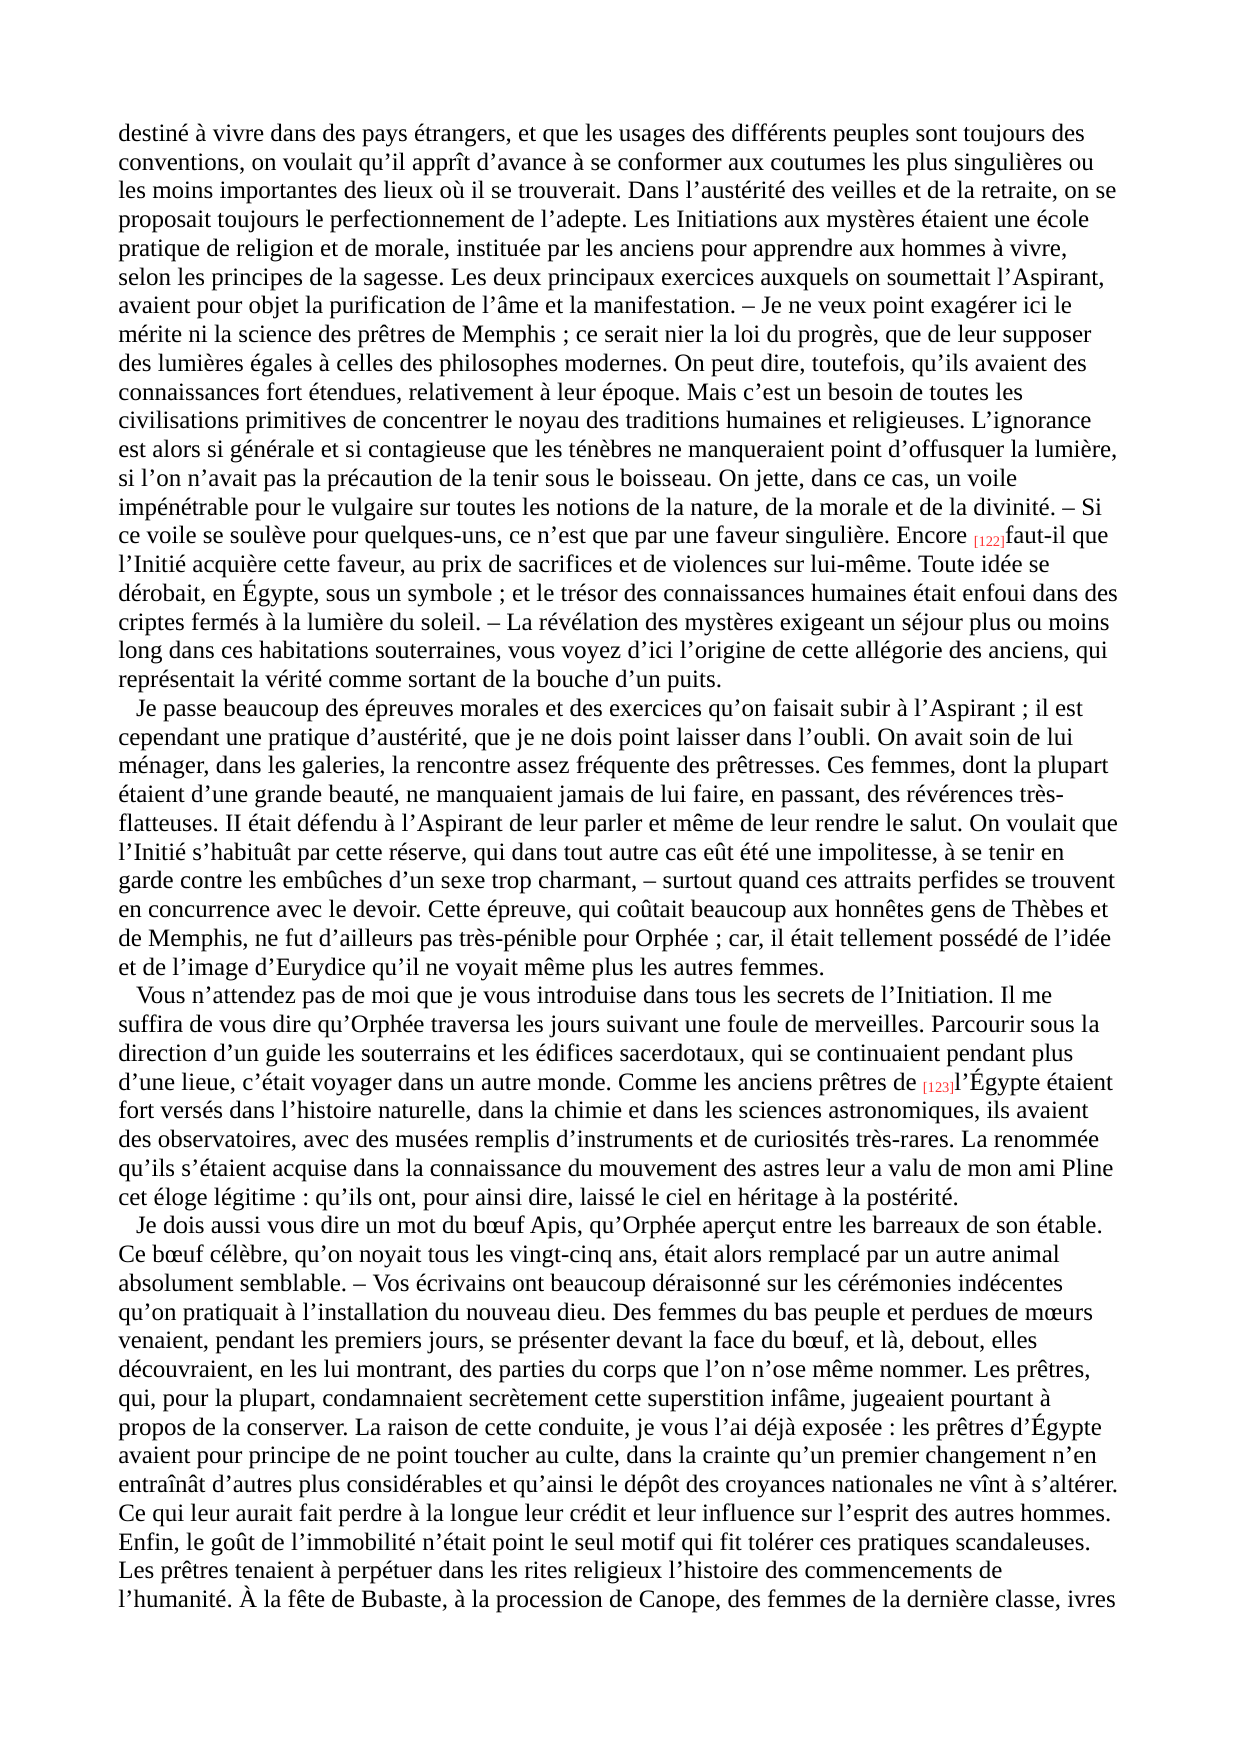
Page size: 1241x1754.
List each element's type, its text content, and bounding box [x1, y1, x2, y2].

text Je passe beaucoup des épreuves morales et des exercices qu’on faisait subir à l’Aspirant ; il est cependant une pratique d’austérité, que je ne dois point laisser dans l’oubli. On avait soin de lui ménager, dans les galeries, la rencontre assez fréquente des prêtresses. Ces femmes, dont la plupart étaient d’une grande beauté, ne manquaient jamais de lui faire, en passant, des révérences très-flatteuses. II était défendu à l’Aspirant de leur parler et même de leur rendre le salut. On voulait que l’Initié s’habituât par cette réserve, qui dans tout autre cas eût été une impolitesse, à se tenir en garde contre les embûches d’un sexe trop charmant, – surtout quand ces attraits perfides se trouvent en concurrence avec le devoir. Cette épreuve, qui coûtait beaucoup aux honnêtes gens de Thèbes et de Memphis, ne fut d’ailleurs pas très-pénible pour Orphée ; car, il était tellement possédé de l’idée et de l’image d’Eurydice qu’il ne voyait même plus les autres femmes. [118, 693, 1122, 981]
text Vous n’attendez pas de moi que je vous introduise dans tous les secrets de l’Initiation. Il me suffira de vous dire qu’Orphée traversa les jours suivant une foule de merveilles. Parcourir sous la direction d’un guide les souterrains et les édifices sacerdotaux, qui se continuaient pendant plus d’une lieue, c’était voyager dans un autre monde. Comme les anciens prêtres de [123]l’Égypte étaient fort versés dans l’histoire naturelle, dans la chimie et dans les sciences astronomiques, ils avaient des observatoires, avec des musées remplis d’instruments et de curiosités très-rares. La renommée qu’ils s’étaient acquise dans la connaissance du mouvement des astres leur a valu de mon ami Pline cet éloge légitime : qu’ils ont, pour ainsi dire, laissé le ciel en héritage à la postérité. [118, 981, 1122, 1211]
text destiné à vivre dans des pays étrangers, et que les usages des différents peuples sont toujours des conventions, on voulait qu’il apprît d’avance à se conformer aux coutumes les plus singulières ou les moins importantes des lieux où il se trouverait. Dans l’austérité des veilles et de la retraite, on se proposait toujours le perfectionnement de l’adepte. Les Initiations aux mystères étaient une école pratique de religion et de morale, instituée par les anciens pour apprendre aux hommes à vivre, selon les principes de la sagesse. Les deux principaux exercices auxquels on soumettait l’Aspirant, avaient pour objet la purification de l’âme et la manifestation. – Je ne veux point exagérer ici le mérite ni la science des prêtres de Memphis ; ce serait nier la loi du progrès, que de leur supposer des lumières égales à celles des philosophes modernes. On peut dire, toutefois, qu’ils avaient des connaissances fort étendues, relativement à leur époque. Mais c’est un besoin de toutes les civilisations primitives de concentrer le noyau des traditions humaines et religieuses. L’ignorance est alors si générale et si contagieuse que les ténèbres ne manqueraient point d’offusquer la lumière, si l’on n’avait pas la précaution de la tenir sous le boisseau. On jette, dans ce cas, un voile impénétrable pour le vulgaire sur toutes les notions de la nature, de la morale et de la divinité. – Si ce voile se soulève pour quelques-uns, ce n’est que par une faveur singulière. Encore [122]faut-il que l’Initié acquière cette faveur, au prix de sacrifices et de violences sur lui-même. Toute idée se dérobait, en Égypte, sous un symbole ; et le trésor des connaissances humaines était enfoui dans des criptes fermés à la lumière du soleil. – La révélation des mystères exigeant un séjour plus ou moins long dans ces habitations souterraines, vous voyez d’ici l’origine de cette allégorie des anciens, qui représentait la vérité comme sortant de la bouche d’un puits. [118, 118, 1122, 693]
text Je dois aussi vous dire un mot du bœuf Apis, qu’Orphée aperçut entre les barreaux de son étable. Ce bœuf célèbre, qu’on noyait tous les vingt-cinq ans, était alors remplacé par un autre animal absolument semblable. – Vos écrivains ont beaucoup déraisonné sur les cérémonies indécentes qu’on pratiquait à l’installation du nouveau dieu. Des femmes du bas peuple et perdues de mœurs venaient, pendant les premiers jours, se présenter devant la face du bœuf, et là, debout, elles découvraient, en les lui montrant, des parties du corps que l’on n’ose même nommer. Les prêtres, qui, pour la plupart, condamnaient secrètement cette superstition infâme, jugeaient pourtant à propos de la conserver. La raison de cette conduite, je vous l’ai déjà exposée : les prêtres d’Égypte avaient pour principe de ne point toucher au culte, dans la crainte qu’un premier changement n’en entraînât d’autres plus considérables et qu’ainsi le dépôt des croyances nationales ne vînt à s’altérer. Ce qui leur aurait fait perdre à la longue leur crédit et leur influence sur l’esprit des autres hommes. Enfin, le goût de l’immobilité n’était point le seul motif qui fit tolérer ces pratiques scandaleuses. Les prêtres tenaient à perpétuer dans les rites religieux l’histoire des commencements de l’humanité. À la fête de Bubaste, à la procession de Canope, des femmes de la dernière classe, ivres [118, 1211, 1122, 1613]
